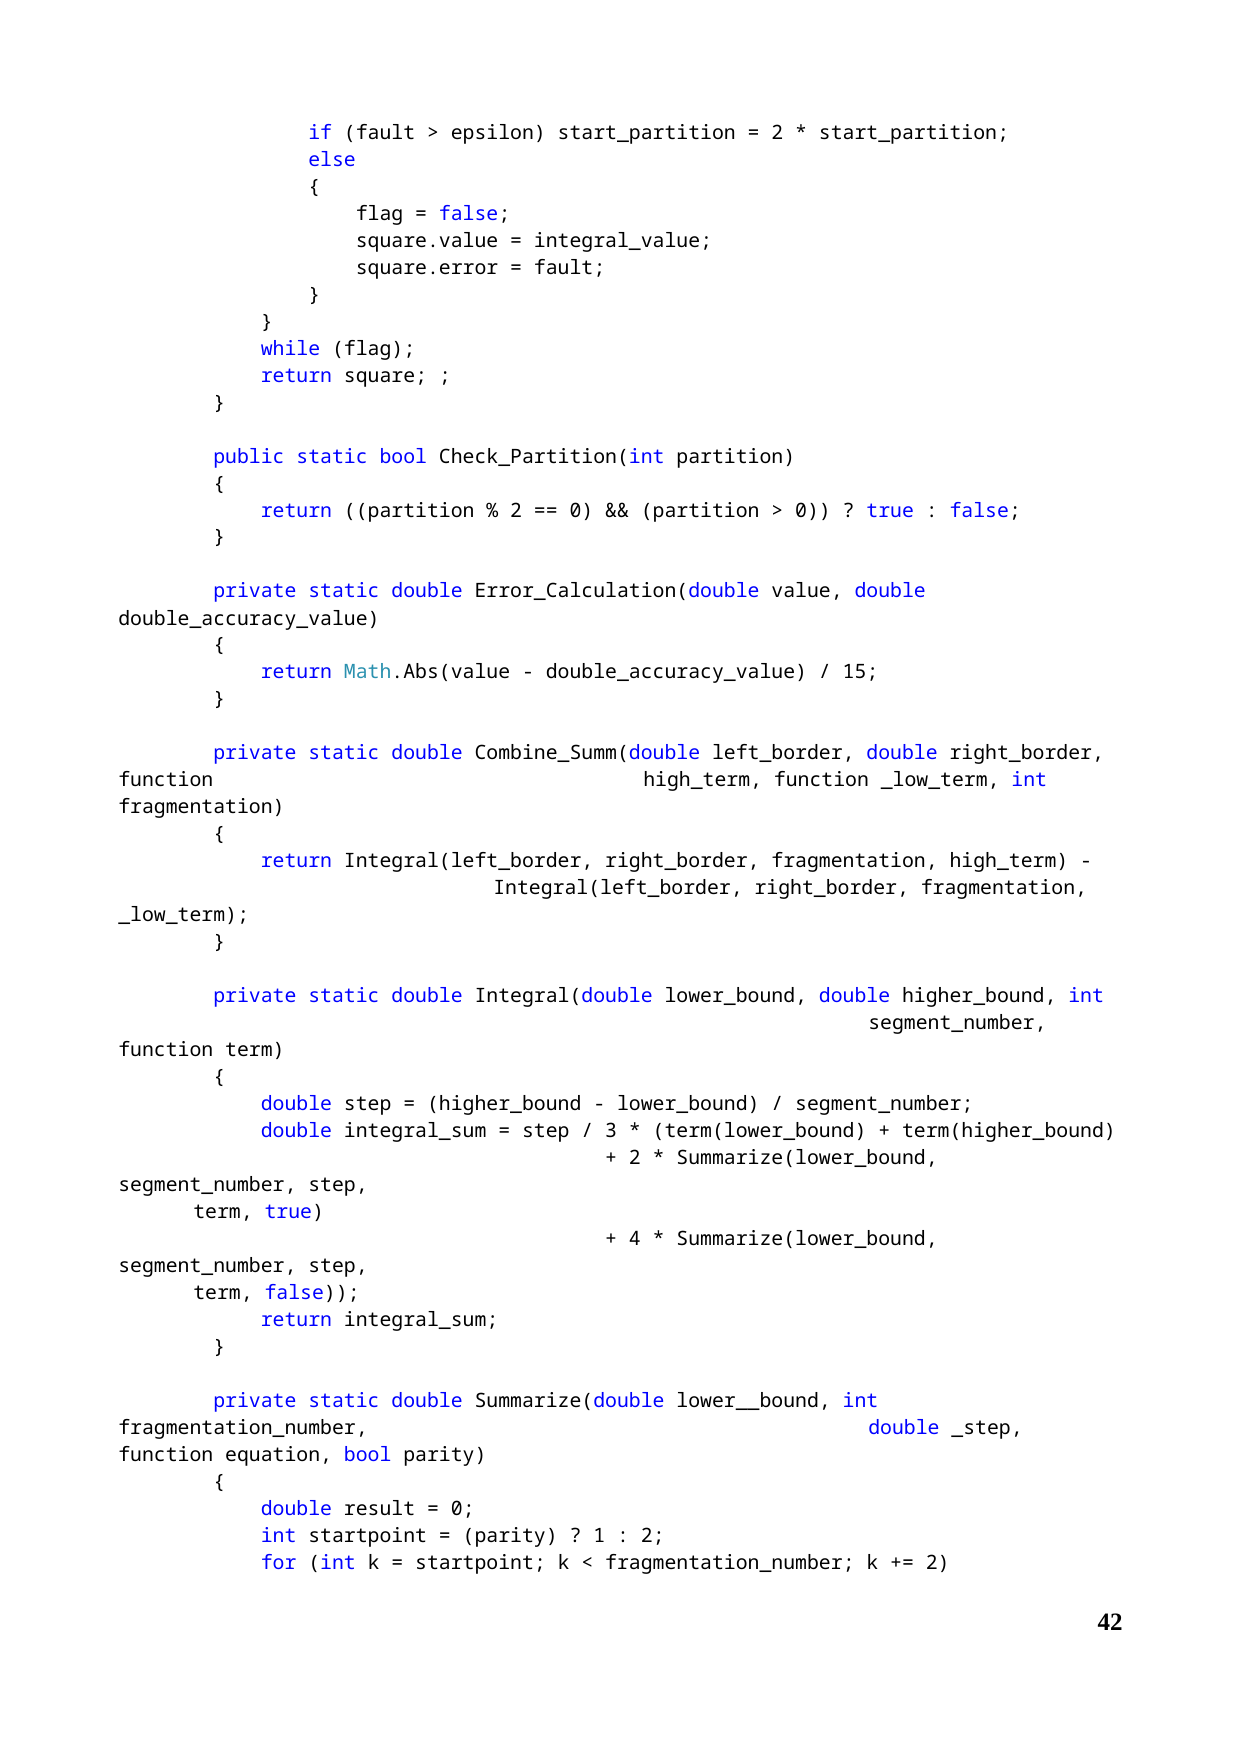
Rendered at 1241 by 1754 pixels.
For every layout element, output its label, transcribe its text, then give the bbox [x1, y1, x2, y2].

text public static bool Check_Partition(int partition) [118, 442, 1122, 469]
text { [118, 172, 1122, 199]
text double step = (higher_bound - lower_bound) / segment_number; [118, 1089, 1122, 1116]
text int startpoint = (parity) ? 1 : 2; [118, 1521, 1122, 1548]
text } [118, 280, 1122, 307]
text { [118, 1467, 1122, 1494]
text square.value = integral_value; [118, 226, 1122, 253]
text private static double Integral(double lower_bound, double higher_bound, int segment_number, function term) [118, 981, 1122, 1062]
text return Integral(left_border, right_border, fragmentation, high_term) - Integral(left_border, right_border, fragmentation, _low_term); [118, 847, 1122, 927]
text } [118, 927, 1122, 954]
text } [118, 685, 1122, 712]
text double integral_sum = step / 3 * (term(lower_bound) + term(higher_bound) [118, 1116, 1122, 1143]
text else [118, 145, 1122, 172]
text square.error = fault; [118, 253, 1122, 280]
text { [118, 469, 1122, 496]
text } [118, 523, 1122, 550]
text return square; ; [118, 361, 1122, 388]
text private static double Error_Calculation(double value, double double_accuracy_value) [118, 577, 1122, 631]
text } [118, 388, 1122, 415]
text } [118, 307, 1122, 334]
text flag = false; [118, 199, 1122, 226]
text { [118, 631, 1122, 658]
text return integral_sum; [118, 1305, 1122, 1332]
text + 2 * Summarize(lower_bound, segment_number, step, term, true) [118, 1143, 1122, 1224]
text return ((partition % 2 == 0) && (partition > 0)) ? true : false; [118, 496, 1122, 523]
text double result = 0; [118, 1494, 1122, 1521]
text private static double Combine_Summ(double left_border, double right_border, function high_term, function _low_term, int fragmentation) [118, 739, 1122, 819]
text while (flag); [118, 334, 1122, 361]
text { [118, 819, 1122, 847]
text return Math.Abs(value - double_accuracy_value) / 15; [118, 658, 1122, 685]
text } [118, 1332, 1122, 1359]
text if (fault > epsilon) start_partition = 2 * start_partition; [118, 118, 1122, 145]
text + 4 * Summarize(lower_bound, segment_number, step, term, false)); [118, 1224, 1122, 1305]
text { [118, 1062, 1122, 1089]
text private static double Summarize(double lower__bound, int fragmentation_number, double _step, function equation, bool parity) [118, 1386, 1122, 1467]
text for (int k = startpoint; k < fragmentation_number; k += 2) [118, 1548, 1122, 1575]
